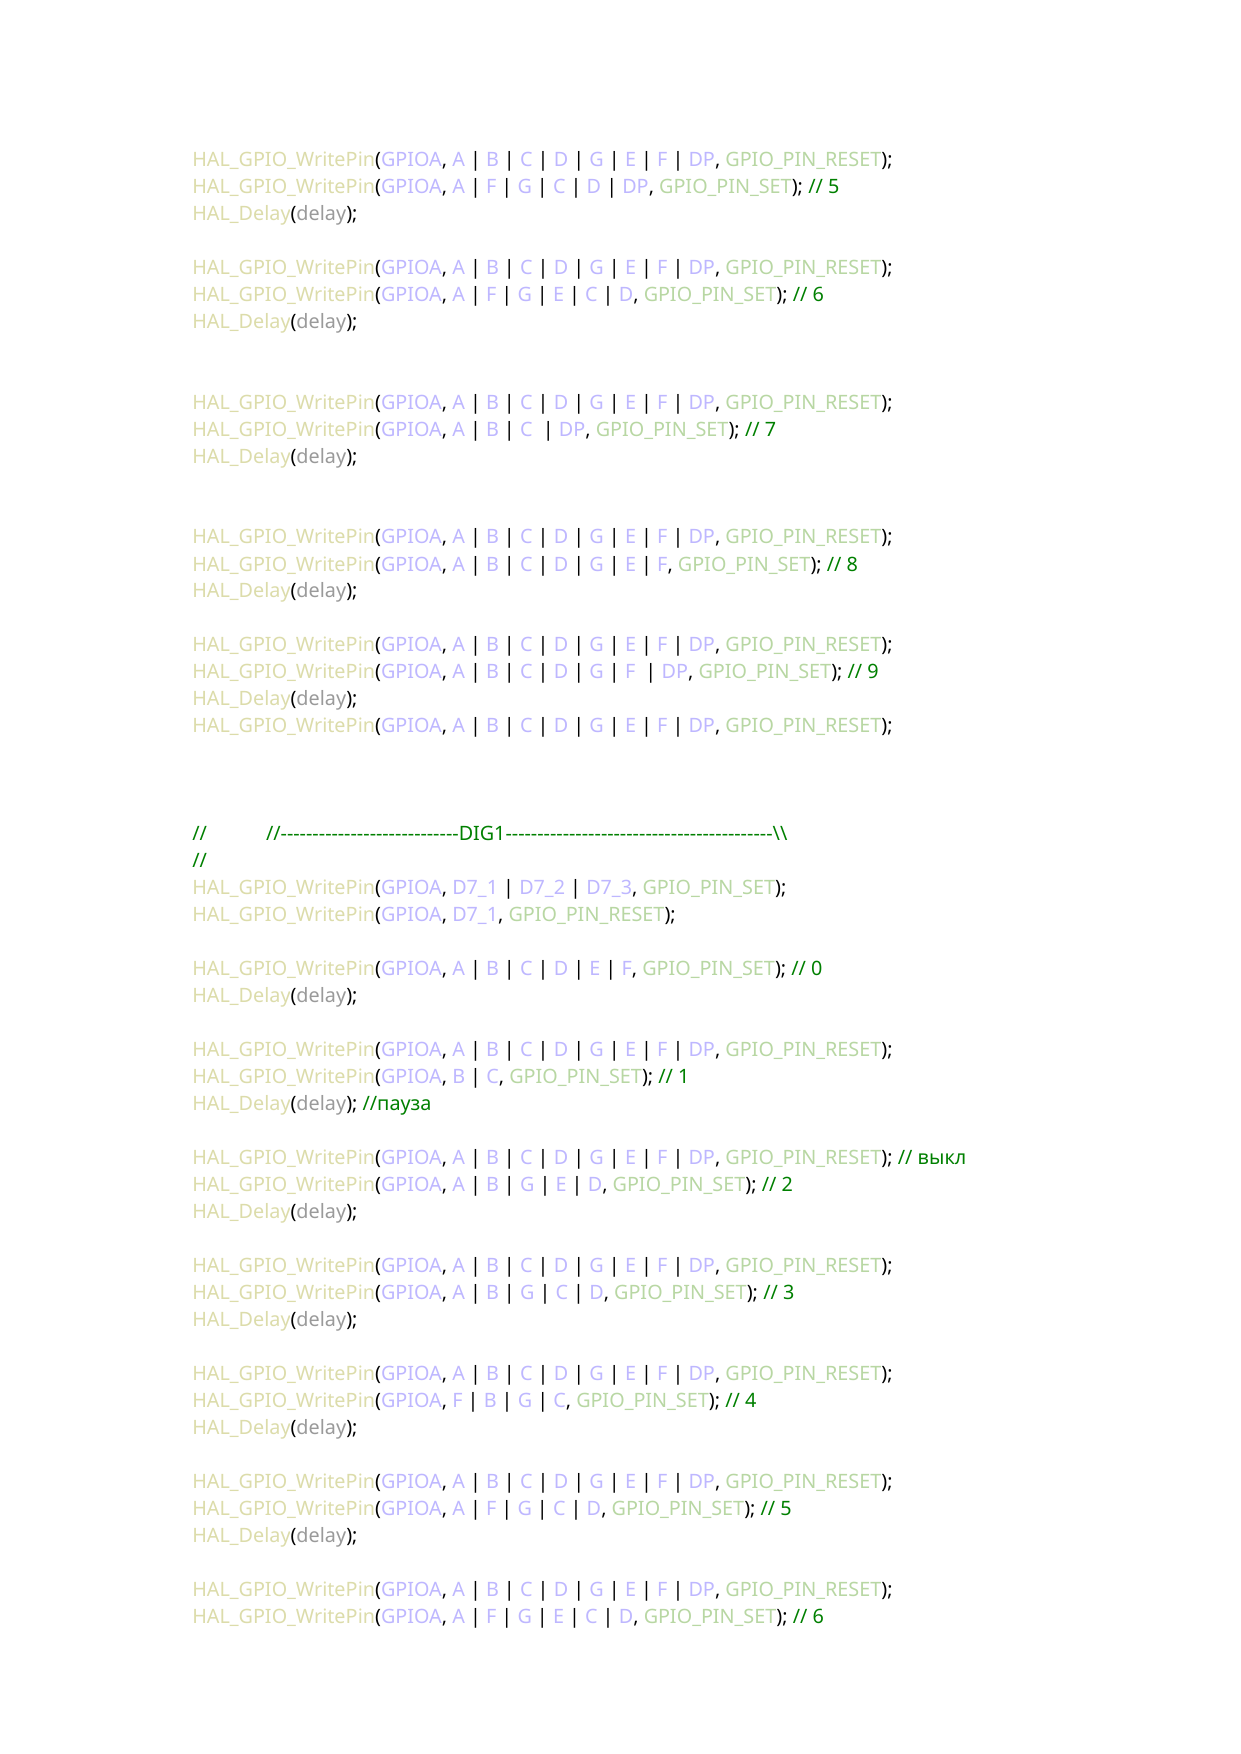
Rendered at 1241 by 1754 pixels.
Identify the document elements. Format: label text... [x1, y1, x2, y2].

text HAL_Delay(delay); [118, 1521, 1122, 1548]
text HAL_GPIO_WritePin(GPIOA, A | B | C | D | G | E | F | DP, GPIO_PIN_RESET); [118, 712, 1122, 739]
text HAL_GPIO_WritePin(GPIOA, A | F | G | E | C | D, GPIO_PIN_SET); // 6 [118, 1602, 1122, 1629]
text HAL_GPIO_WritePin(GPIOA, A | B | C | D | G | E | F | DP, GPIO_PIN_RESET); [118, 145, 1122, 172]
text HAL_GPIO_WritePin(GPIOA, A | F | G | E | C | D, GPIO_PIN_SET); // 6 [118, 280, 1122, 307]
text HAL_GPIO_WritePin(GPIOA, A | B | C | D | G | E | F | DP, GPIO_PIN_RESET); [118, 253, 1122, 280]
text HAL_GPIO_WritePin(GPIOA, A | B | C | D | G | E | F | DP, GPIO_PIN_RESET); [118, 1575, 1122, 1602]
text HAL_GPIO_WritePin(GPIOA, A | B | C | D | G | E | F | DP, GPIO_PIN_RESET); [118, 1467, 1122, 1494]
text HAL_GPIO_WritePin(GPIOA, A | B | C | D | G | E | F | DP, GPIO_PIN_RESET); [118, 523, 1122, 550]
text // //----------------------------DIG1------------------------------------------\\ [118, 819, 1122, 847]
text HAL_Delay(delay); [118, 307, 1122, 334]
text HAL_GPIO_WritePin(GPIOA, A | B | C | D | G | E | F | DP, GPIO_PIN_RESET); [118, 388, 1122, 415]
text HAL_GPIO_WritePin(GPIOA, A | F | G | C | D | DP, GPIO_PIN_SET); // 5 [118, 172, 1122, 199]
text HAL_Delay(delay); [118, 577, 1122, 604]
text HAL_Delay(delay); //пауза [118, 1089, 1122, 1116]
text HAL_GPIO_WritePin(GPIOA, A | B | C | D | G | E | F, GPIO_PIN_SET); // 8 [118, 550, 1122, 577]
text HAL_GPIO_WritePin(GPIOA, A | B | G | E | D, GPIO_PIN_SET); // 2 [118, 1170, 1122, 1197]
text HAL_GPIO_WritePin(GPIOA, A | B | C | DP, GPIO_PIN_SET); // 7 [118, 415, 1122, 442]
text HAL_GPIO_WritePin(GPIOA, A | B | G | C | D, GPIO_PIN_SET); // 3 [118, 1278, 1122, 1305]
text HAL_Delay(delay); [118, 1305, 1122, 1332]
text HAL_GPIO_WritePin(GPIOA, A | B | C | D | G | E | F | DP, GPIO_PIN_RESET); [118, 1359, 1122, 1386]
text HAL_GPIO_WritePin(GPIOA, D7_1 | D7_2 | D7_3, GPIO_PIN_SET); [118, 873, 1122, 901]
text HAL_Delay(delay); [118, 1413, 1122, 1440]
text HAL_Delay(delay); [118, 981, 1122, 1008]
text HAL_Delay(delay); [118, 685, 1122, 712]
text HAL_GPIO_WritePin(GPIOA, B | C, GPIO_PIN_SET); // 1 [118, 1062, 1122, 1089]
text HAL_GPIO_WritePin(GPIOA, D7_1, GPIO_PIN_RESET); [118, 901, 1122, 927]
text HAL_GPIO_WritePin(GPIOA, A | B | C | D | G | E | F | DP, GPIO_PIN_RESET); [118, 631, 1122, 658]
text HAL_GPIO_WritePin(GPIOA, A | F | G | C | D, GPIO_PIN_SET); // 5 [118, 1494, 1122, 1521]
text HAL_GPIO_WritePin(GPIOA, A | B | C | D | G | F | DP, GPIO_PIN_SET); // 9 [118, 658, 1122, 685]
text HAL_GPIO_WritePin(GPIOA, A | B | C | D | G | E | F | DP, GPIO_PIN_RESET); [118, 1035, 1122, 1062]
text HAL_GPIO_WritePin(GPIOA, A | B | C | D | E | F, GPIO_PIN_SET); // 0 [118, 954, 1122, 981]
text HAL_GPIO_WritePin(GPIOA, A | B | C | D | G | E | F | DP, GPIO_PIN_RESET); [118, 1251, 1122, 1278]
text // [118, 847, 1122, 873]
text HAL_Delay(delay); [118, 442, 1122, 469]
text HAL_GPIO_WritePin(GPIOA, F | B | G | C, GPIO_PIN_SET); // 4 [118, 1386, 1122, 1413]
text HAL_Delay(delay); [118, 1197, 1122, 1224]
text HAL_Delay(delay); [118, 199, 1122, 226]
text HAL_GPIO_WritePin(GPIOA, A | B | C | D | G | E | F | DP, GPIO_PIN_RESET); // выкл [118, 1143, 1122, 1170]
